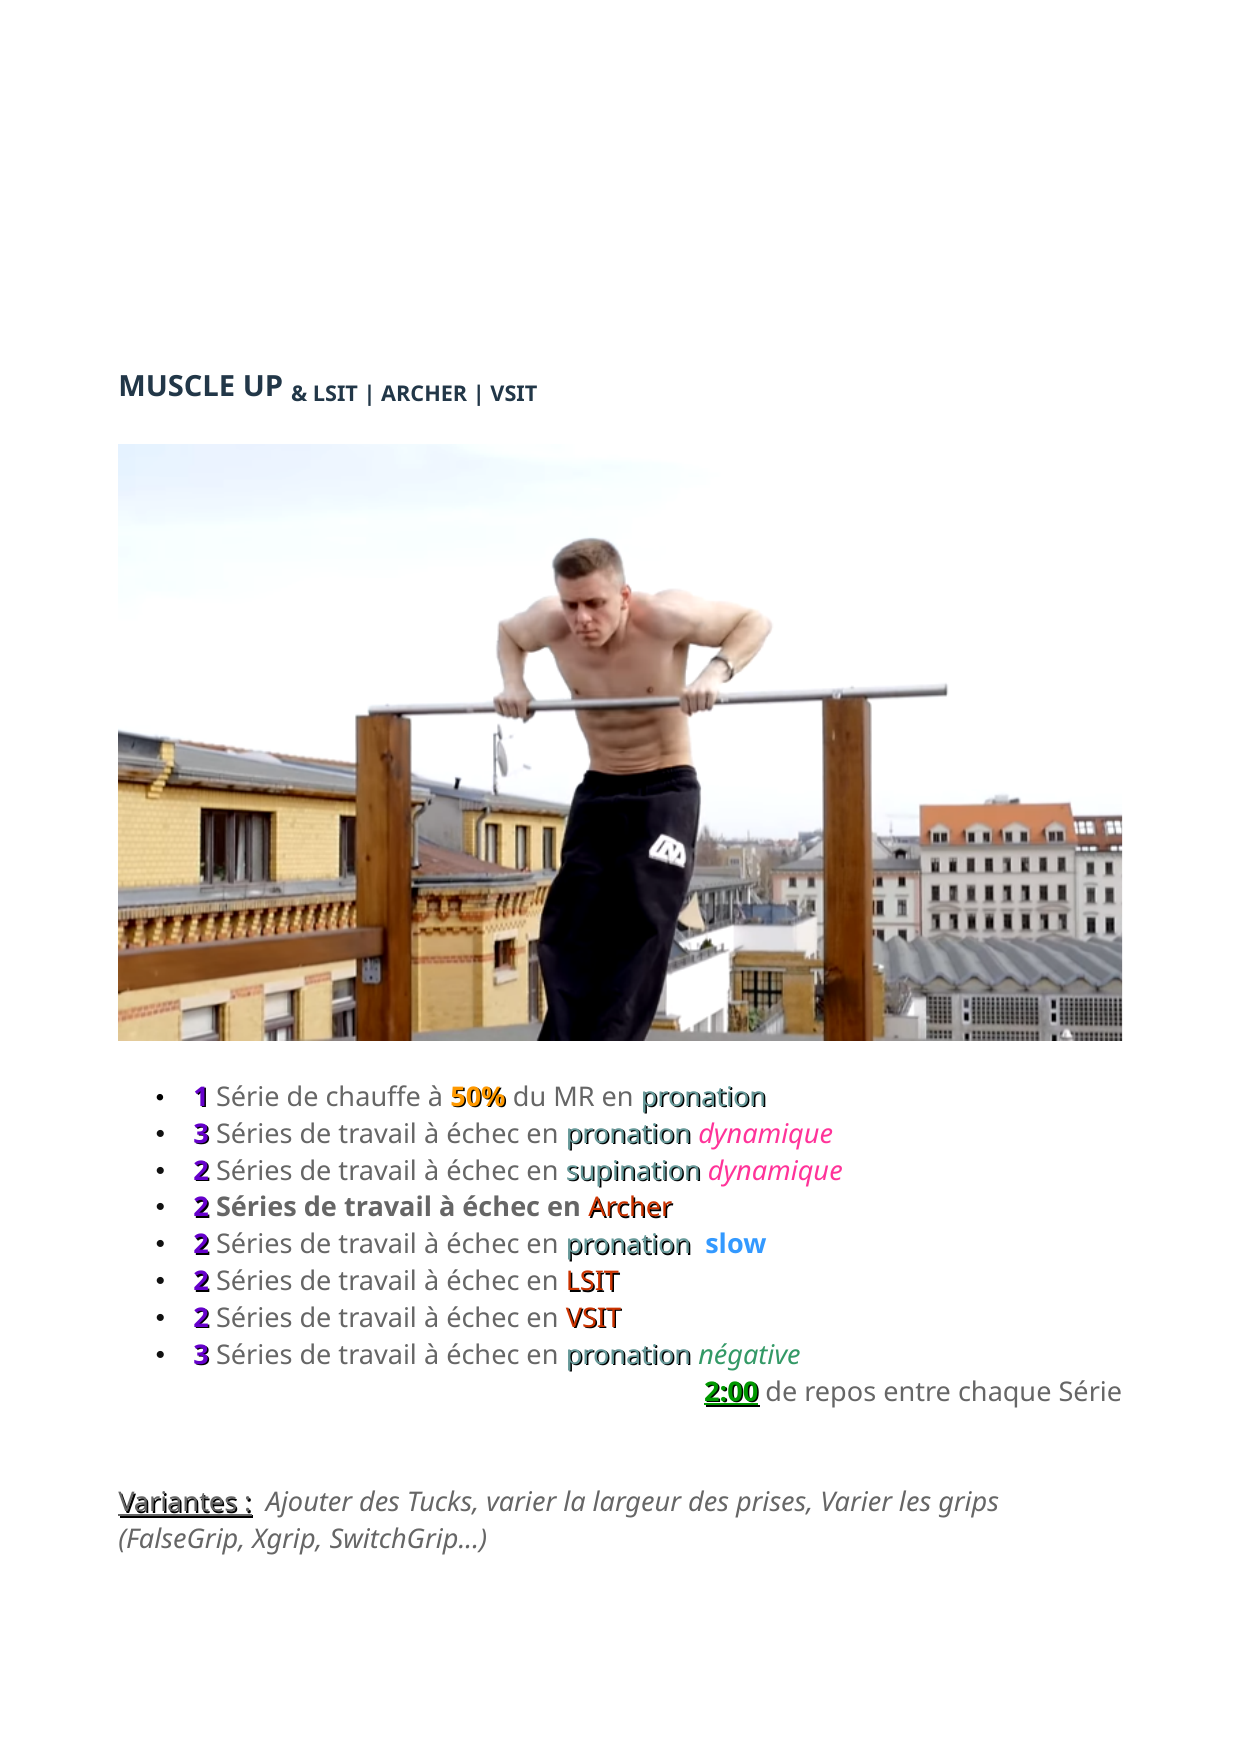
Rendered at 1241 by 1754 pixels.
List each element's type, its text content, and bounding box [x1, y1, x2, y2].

list 2 Séries de travail à échec en LSIT [156, 1262, 1122, 1298]
list 2 Séries de travail à échec en supination dynamique [156, 1151, 1122, 1188]
list 1 Série de chauffe à 50% du MR en pronation [156, 1077, 1122, 1114]
picture [118, 444, 1123, 1041]
list 3 Séries de travail à échec en pronation dynamique [156, 1114, 1122, 1151]
text MUSCLE UP & LSIT | ARCHER | VSIT [118, 356, 1122, 407]
text Variantes : Ajouter des Tucks, varier la largeur des prises, Varier les grips (FalseGrip, Xgrip, SwitchGrip...) [118, 1483, 1122, 1557]
list 3 Séries de travail à échec en pronation négative [156, 1335, 1122, 1372]
text 2:00 de repos entre chaque Série [118, 1372, 1122, 1409]
list 2 Séries de travail à échec en VSIT [156, 1298, 1122, 1335]
list 2 Séries de travail à échec en pronation slow [156, 1225, 1122, 1262]
list 2 Séries de travail à échec en Archer [156, 1188, 1122, 1225]
